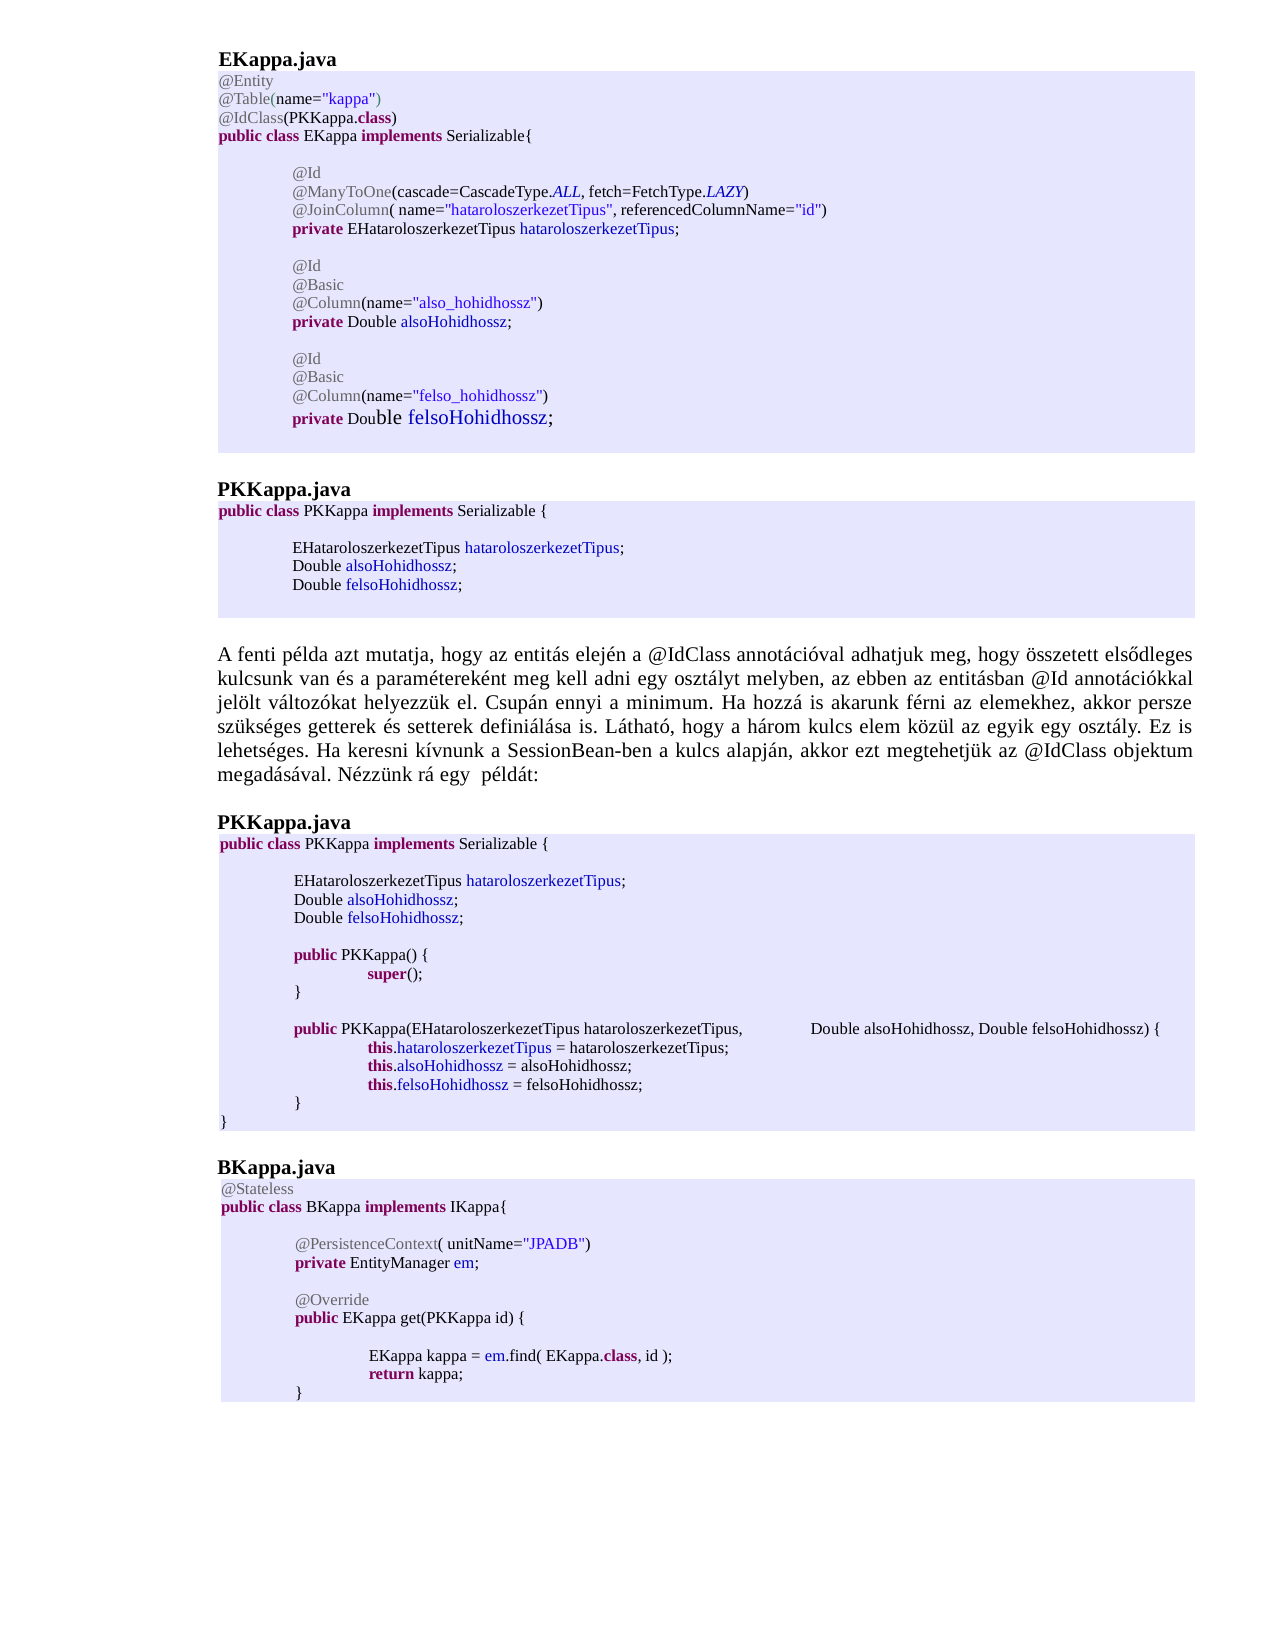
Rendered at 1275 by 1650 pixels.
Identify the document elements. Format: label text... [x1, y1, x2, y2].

text @JoinColumn( name="hataroloszerkezetTipus", referencedColumnName="id") [218, 201, 1195, 219]
text @Id [218, 164, 1195, 182]
text @Basic [218, 368, 1195, 386]
text EHataroloszerkezetTipus hataroloszerkezetTipus; [219, 871, 1195, 890]
text @Basic [218, 275, 1195, 293]
text public class PKKappa implements Serializable { [219, 834, 1195, 853]
text PKKappa.java [217, 810, 1195, 834]
text A fenti példa azt mutatja, hogy az entitás elején a @IdClass annotációval adhatjuk meg, hogy összetett elsődleges kulcsunk van és a paramétereként meg kell adni egy osztályt melyben, az ebben az entitásban @Id annotációkkal jelölt változókat helyezzük el. Csupán ennyi a minimum. Ha hozzá is akarunk férni az elemekhez, akkor persze szükséges getterek és setterek definiálása is. Látható, hogy a három kulcs elem közül az egyik egy osztály. Ez is lehetséges. Ha keresni kívnunk a SessionBean-ben a kulcs alapján, akkor ezt megtehetjük az @IdClass objektum megadásával. Nézzünk rá egy példát: [217, 642, 1195, 786]
text private EntityManager em; [221, 1253, 1195, 1272]
text return kappa; [221, 1364, 1195, 1383]
text @PersistenceContext( unitName="JPADB") [221, 1235, 1195, 1253]
text @Id [218, 256, 1195, 275]
text public PKKappa(EHataroloszerkezetTipus hataroloszerkezetTipus, Double alsoHohidhossz, Double felsoHohidhossz) { [219, 1020, 1195, 1038]
text } [221, 1383, 1195, 1402]
text EHataroloszerkezetTipus hataroloszerkezetTipus; [218, 538, 1195, 557]
text public class BKappa implements IKappa{ [221, 1198, 1195, 1216]
text Double alsoHohidhossz; [218, 557, 1195, 575]
text BKappa.java [217, 1155, 1195, 1179]
text this.alsoHohidhossz = alsoHohidhossz; [219, 1057, 1195, 1075]
text @Column(name="felso_hohidhossz") [218, 386, 1195, 405]
text public EKappa get(PKKappa id) { [221, 1309, 1195, 1327]
text Double alsoHohidhossz; [219, 890, 1195, 908]
text @Id [218, 349, 1195, 368]
text @IdClass(PKKappa.class) [218, 108, 1195, 127]
text @Table(name="kappa") [218, 89, 1195, 108]
text this.felsoHohidhossz = felsoHohidhossz; [219, 1075, 1195, 1094]
text Double felsoHohidhossz; [219, 908, 1195, 927]
text PKKappa.java [217, 477, 1195, 501]
text @Column(name="also_hohidhossz") [218, 293, 1195, 312]
text } [219, 1112, 1195, 1131]
text private EHataroloszerkezetTipus hataroloszerkezetTipus; [218, 219, 1195, 238]
text EKappa.java [218, 47, 1195, 71]
text EKappa kappa = em.find( EKappa.class, id ); [221, 1346, 1195, 1364]
text public class PKKappa implements Serializable { [218, 501, 1195, 519]
text @Override [221, 1290, 1195, 1309]
text @Entity [218, 71, 1195, 89]
text public class EKappa implements Serializable{ [218, 127, 1195, 145]
text @Stateless [221, 1179, 1195, 1198]
text Double felsoHohidhossz; [218, 575, 1195, 594]
text super(); [219, 964, 1195, 983]
text this.hataroloszerkezetTipus = hataroloszerkezetTipus; [219, 1038, 1195, 1057]
text private Double alsoHohidhossz; [218, 312, 1195, 331]
text } [219, 1094, 1195, 1112]
text @ManyToOne(cascade=CascadeType.ALL, fetch=FetchType.LAZY) [218, 182, 1195, 201]
text public PKKappa() { [219, 946, 1195, 964]
text } [219, 983, 1195, 1001]
text private Double felsoHohidhossz; [218, 405, 1195, 429]
